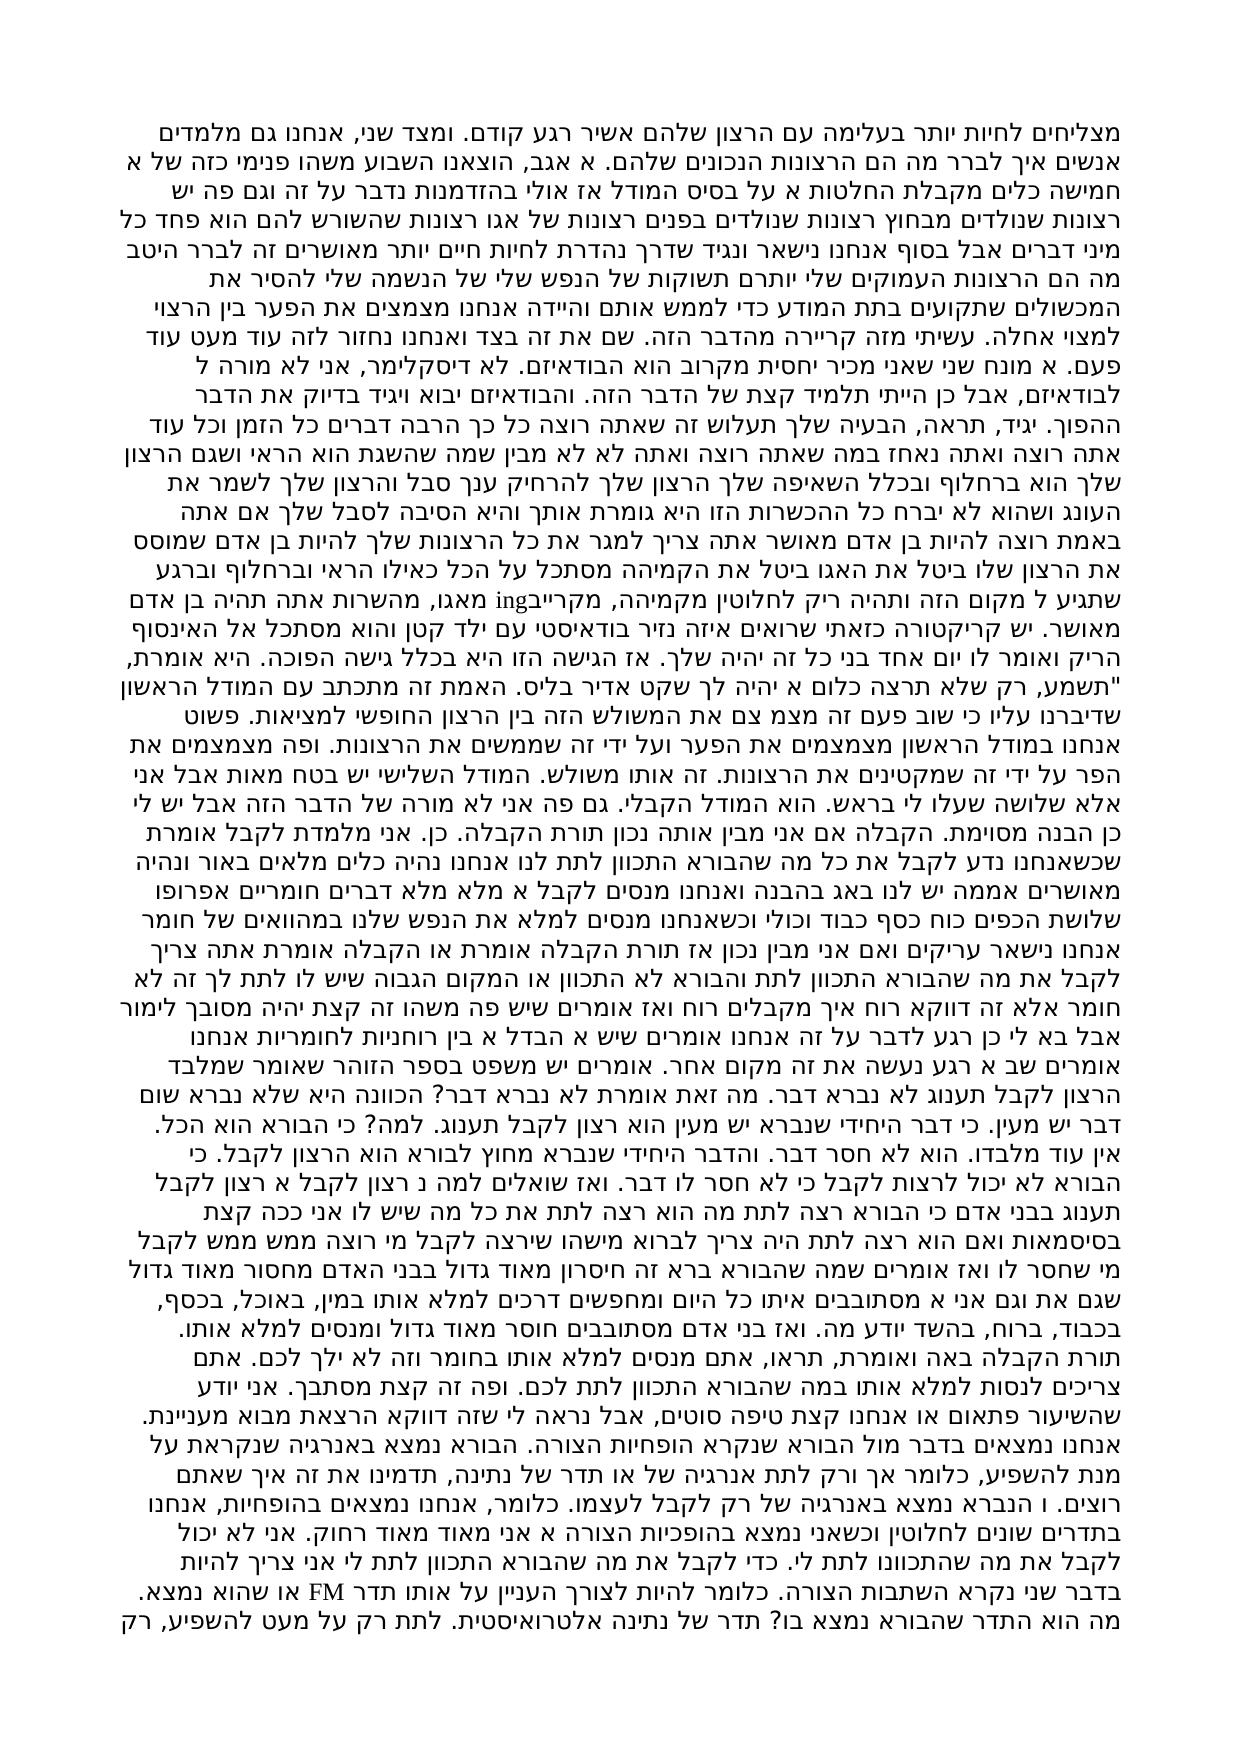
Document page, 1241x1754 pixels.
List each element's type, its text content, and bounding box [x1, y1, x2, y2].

text אה האמת שאני האמת שלא רצינו לעשות פרק חגיגי ורצה הגורל אני במצב רוח חורבן ו זה מוזר כי האינסטינקט הראשון שלי היה אה להתקשר אלך ולהגיד בוא נבטל לא באנרגיה לא במצב רוח היה לי חודש מאוד מאוד מאוד מורכב א מחלות היו פה וגב תפוס ונאלצתי לנסוע לחוץ לארץ לחלץ את הבן שלי מאיזה אירוע ולבת שלי בצבא הייתה איזה טונה דרכים לא היא נפצעה אבל בנות שלו נפצאו קשה והייתה התאבדות במעגל הקרוב ו שרק השבוע הייתי בשתי שבעות בלי קשר לדבר הזה והיה איזה אתגר כל בקיצור החיים נהיו ממש לא מה ש שהזמנתי והמצב שלה היה דאון ואמרתי אוקיי אחד זה לא תדר להעביר ממנו פרק פתאם מה זה קצת אומר עליי ש אני מורה אני אמור להראות את הדרך ואם אני בדאון אז זה איך אני יש פה כאילו איזה פוזיציה שאתה אומר א מה בדיוק אני מתכוון ללמד כאילו לא רוצה שאף תלמיד יכנס פה ב בדלת ויבוא בוא יאללה תן שיעור לא רוצה לא רוצה לא רוצה לתת שיעור לא מרגיש שיש לי מה ללמד כשאני במקומות האלה ואז נזכרתי שאבא שלי היה אומר לי זה לא בכך בהקשיר הזה כשהייתי עושה איזה שטויות אומר לי תגיד לי אתה ירדת מהפסים וככה אני רוצה לקרוא לפרק הזה א לרדת מהפסים כי אני חושב שזה חלק מהאומנות של החיים וכש והאמת שעד לפני שעה לא היה לי רעיון לפרק כי הייתי במצב רוח של לדחוט אותו ואנחנו גם אחרי החגים ו אמרתי וואלה לא וואלה לא אה אנחנו מנסים ללמד פה איך להתקרב ולהיות אנשים יותר מאושרים, איך לחיות יותר בהרמוניה. וזה החיים. החיים זה יש לי איזה חבר שפעם אמר לי, "תשמע, אם אני קם בבוקר ונכנס לגיגית של החיים, מתחיל לחתור בים ואין לי איזה שניים שלושה חורים מפתעים, אני בהלם." אין יום שאין לך איזה משהו שדופק לך את התוכניות. ובוא נעשה על זה פרק, על על הירידה מהפסים, על מה קורה שהמצב רוח שלנו מתקלקל. על איך לחיות עם הדבר הזה בשלום, איך זה קשור לאושר, איך זה קשור לחוסן א בלי לשנות את המצב רוח שבו אנחנו נמצאים. לא, אני לא במצב רוח של חגיגה, לא בא לי להיות מורה. אנחנו גם אני גם מלמד היום בערב, אבל זה מה שיש. ו תכננו חגיגת 50, אבל אולי הדבר הכי חכם לעשות זה להגיד, וואלה, זה מה שקרה ב-50. תראה. אני מסתכל על זה כשניסיתי לעשות סדר בדקות האלה בין ההחלטה שם הפרק לבין זה שהגעת עשיתי סדר ואמרתי יש אני רואה שלושה צירים מרכזיים שאני מכיר להשגת אושר או לחיים בהרמוניה אוקיי אחד אנחנו מובילים פה בבית ספר הרעיון הזה שאומר שככל שבן אדם חי יותר בעלימה עם הרצונות שלו קם בבוקר וממש את הרצונות שלו הוא אדם מאושר יותר ככל שבן אדם לא מצליח לממש את הרצונות שהוא במהלך החיים הוא בן אדם מאושר פחות ואנחנו פה בבית ספר עושים שני דברים מרכזיים. המרכזי שבהם אומר בוא נבין מה קרה לך בילדות שיצר כל מיני השפעות על התודעה שלך. קראנו לזה מצדות אבל יש עוד הרבה דברים אחרים שבסוף הכתיבו למינד שלך איזה בן אדם אתה הופך להיות. כלומר איך אתה דואג ששנית מצדה לא תיפול? תגידנו שהדברים האלה מצד אחד מועילים לנו מאוד ומצד שני גם מונעים מאיתנו את הבחירה. כלומר הרבה מאוד פעמים אני לא מצליח להיות הבן אדם שאני רוצה כי אותה מערכת הפעלה עמוקה או אסטרטגיה ילדית א עם אותה כוונה טובה ומתיבה דופקת אותי ואני רוצה כסף אבל אם המשוואה התודעתית שלי זה שאיפה שיש כסף אין אהבה אז תתמודע מגרש לי את הכסף מהחיים ומבזבז לי אותו ואם אני רוצה אינטימיות ותת המודע שלנו אומר כן אינטימיות זה מסוכן אל תשכח מה קרה פעם אחרונה שפתחת את הלב אז אנחנו לא מצליחים להשיג את הרצונות שלנו אז אנחנו פה בבית ספר כשמגיעים אנשים ואומרים תראה את אני לא איפה שרציתי להיות סליחה זה ממש ממש לא מה שהזמנתי. אנחנו חוקרים אחורה, מגלים מה הם הכוחות שפעלו בו בילדות שישפיעו על התודעה שלו, שמרחיקים אותו מלהשיג את המטרות שלו. וזו עבודה מקודשת כי היא משחררת את האנשים ממכשולים, ממגבלות והם מצליחים לחיות יותר בעלימה עם הרצון שלהם אשיר רגע קודם. ומצד שני, אנחנו גם מלמדים אנשים איך לברר מה הם הרצונות הנכונים שלהם. א אגב, הוצאנו השבוע משהו פנימי כזה של א חמישה כלים מקבלת החלטות א על בסיס המודל אז אולי בהזדמנות נדבר על זה וגם פה יש רצונות שנולדים מבחוץ רצונות שנולדים בפנים רצונות של אגו רצונות שהשורש להם הוא פחד כל מיני דברים אבל בסוף אנחנו נישאר ונגיד שדרך נהדרת לחיות חיים יותר מאושרים זה לברר היטב מה הם הרצונות העמוקים שלי יותרם תשוקות של הנפש שלי של הנשמה שלי להסיר את המכשולים שתקועים בתת המודע כדי לממש אותם והיידה אנחנו מצמצים את הפער בין הרצוי למצוי אחלה. עשיתי מזה קריירה מהדבר הזה. שם את זה בצד ואנחנו נחזור לזה עוד מעט עוד פעם. א מונח שני שאני מכיר יחסית מקרוב הוא הבודאיזם. לא דיסקלימר, אני לא מורה ל לבודאיזם, אבל כן הייתי תלמיד קצת של הדבר הזה. והבודאיזם יבוא ויגיד בדיוק את הדבר ההפוך. יגיד, תראה, הבעיה שלך תעלוש זה שאתה רוצה כל כך הרבה דברים כל הזמן וכל עוד אתה רוצה ואתה נאחז במה שאתה רוצה ואתה לא לא מבין שמה שהשגת הוא הראי ושגם הרצון שלך הוא ברחלוף ובכלל השאיפה שלך הרצון שלך להרחיק ענך סבל והרצון שלך לשמר את העונג ושהוא לא יברח כל ההכשרות הזו היא גומרת אותך והיא הסיבה לסבל שלך אם אתה באמת רוצה להיות בן אדם מאושר אתה צריך למגר את כל הרצונות שלך להיות בן אדם שמוסס את הרצון שלו ביטל את האגו ביטל את הקמיהה מסתכל על הכל כאילו הראי וברחלוף וברגע שתגיע ל מקום הזה ותהיה ריק לחלוטין מקמיהה, מקרייבing מאגו, מהשרות אתה תהיה בן אדם מאושר. יש קריקטורה כזאתי שרואים איזה נזיר בודאיסטי עם ילד קטן והוא מסתכל אל האינסוף הריק ואומר לו יום אחד בני כל זה יהיה שלך. אז הגישה הזו היא בכלל גישה הפוכה. היא אומרת, "תשמע, רק שלא תרצה כלום א יהיה לך שקט אדיר בליס. האמת זה מתכתב עם המודל הראשון שדיברנו עליו כי שוב פעם זה מצמ צם את המשולש הזה בין הרצון החופשי למציאות. פשוט אנחנו במודל הראשון מצמצמים את הפער ועל ידי זה שממשים את הרצונות. ופה מצמצמים את הפר על ידי זה שמקטינים את הרצונות. זה אותו משולש. המודל השלישי יש בטח מאות אבל אני אלא שלושה שעלו לי בראש. הוא המודל הקבלי. גם פה אני לא מורה של הדבר הזה אבל יש לי כן הבנה מסוימת. הקבלה אם אני מבין אותה נכון תורת הקבלה. כן. אני מלמדת לקבל אומרת שכשאנחנו נדע לקבל את כל מה שהבורא התכוון לתת לנו אנחנו נהיה כלים מלאים באור ונהיה מאושרים אממה יש לנו באג בהבנה ואנחנו מנסים לקבל א מלא מלא דברים חומריים אפרופו שלושת הכפים כוח כסף כבוד וכולי וכשאנחנו מנסים למלא את הנפש שלנו במהוואים של חומר אנחנו נישאר עריקים ואם אני מבין נכון אז תורת הקבלה אומרת או הקבלה אומרת אתה צריך לקבל את מה שהבורא התכוון לתת והבורא לא התכוון או המקום הגבוה שיש לו לתת לך זה לא חומר אלא זה דווקא רוח איך מקבלים רוח ואז אומרים שיש פה משהו זה קצת יהיה מסובך לימור אבל בא לי כן רגע לדבר על זה אנחנו אומרים שיש א הבדל א בין רוחניות לחומריות אנחנו אומרים שב א רגע נעשה את זה מקום אחר. אומרים יש משפט בספר הזוהר שאומר שמלבד הרצון לקבל תענוג לא נברא דבר. מה זאת אומרת לא נברא דבר? הכוונה היא שלא נברא שום דבר יש מעין. כי דבר היחידי שנברא יש מעין הוא רצון לקבל תענוג. למה? כי הבורא הוא הכל. אין עוד מלבדו. הוא לא חסר דבר. והדבר היחידי שנברא מחוץ לבורא הוא הרצון לקבל. כי הבורא לא יכול לרצות לקבל כי לא חסר לו דבר. ואז שואלים למה נ רצון לקבל א רצון לקבל תענוג בבני אדם כי הבורא רצה לתת מה הוא רצה לתת את כל מה שיש לו אני ככה קצת בסיסמאות ואם הוא רצה לתת היה צריך לברוא מישהו שירצה לקבל מי רוצה ממש ממש לקבל מי שחסר לו ואז אומרים שמה שהבורא ברא זה חיסרון מאוד גדול בבני האדם מחסור מאוד גדול שגם את וגם אני א מסתובבים איתו כל היום ומחפשים דרכים למלא אותו במין, באוכל, בכסף, בכבוד, ברוח, בהשד יודע מה. ואז בני אדם מסתובבים חוסר מאוד גדול ומנסים למלא אותו. תורת הקבלה באה ואומרת, תראו, אתם מנסים למלא אותו בחומר וזה לא ילך לכם. אתם צריכים לנסות למלא אותו במה שהבורא התכוון לתת לכם. ופה זה קצת מסתבך. אני יודע שהשיעור פתאום או אנחנו קצת טיפה סוטים, אבל נראה לי שזה דווקא הרצאת מבוא מעניינת. אנחנו נמצאים בדבר מול הבורא שנקרא הופחיות הצורה. הבורא נמצא באנרגיה שנקראת על מנת להשפיע, כלומר אך ורק לתת אנרגיה של או תדר של נתינה, תדמינו את זה איך שאתם רוצים. ו הנברא נמצא באנרגיה של רק לקבל לעצמו. כלומר, אנחנו נמצאים בהופחיות, אנחנו בתדרים שונים לחלוטין וכשאני נמצא בהופכיות הצורה א אני מאוד מאוד רחוק. אני לא יכול לקבל את מה שהתכוונו לתת לי. כדי לקבל את מה שהבורא התכוון לתת לי אני צריך להיות בדבר שני נקרא השתבות הצורה. כלומר להיות לצורך העניין על אותו תדר FM או שהוא נמצא. מה הוא התדר שהבורא נמצא בו? תדר של נתינה אלטרואיסטית. לתת רק על מעט להשפיע, רק על מעט לתת. ואז בתורת הקבלה אומרים עד שאתה לא תצליח לשנות את כל הכוחות שפועלים בך שהו מקווננים לחלוטין, לנתינה ללא תמורה. כלומר, עד שלא תהפוך להיות כמו מיני בורא, לא תוכל לקבל את מה שהבורא התכוון לתת לך. וכל התיקון הפנימי הזה לשנות את כל הכוחות שלנו לרצות לקבל לעצמנו להמיר אותם לרצון להשפעה לנתינה וכשנהיה במקום הזה כנראה נוכל לקבל את כל האור שהבור רוצה הבורא רוצה להטיב איתנו ונהיה מאושרים אז יש לנו פה שלוש הסקולות אומרת בוא תגדיר את הרצון תוריד את החסמים תוכל למלא את הרצונות שלך עליבדה הבית ספר שלנו שתיים הבודאיזם שאומר צמצם את הרצונות שלך ואז בכלל אתה תהיה מלא כי הרצון שלך מאוד מאוד קטן ובכלל שאין רצון הלב יכול אתה אדם הרבה יותר חופשי והקבלה שאומרת בוא תמיר את הרצונות שלך לנתינה ואז תוכל לקבל את מה שהבורא התכוון לתת לך ותחייה באושר אילאי שלושה רעיונות שגם יכולים לחיות במקביל לא רע זאת אומרת לא בהכרח יש התנגשות א עמוקה לדעתי אפשר ליישם את זה כן אפשר בתוך הרצון שלי לקבל במימד הראשון אני יכול להבין גם את הבודאיזם של הרעיות ולא להיקשר לדברים וכבר עשינו גם על דבר הזה פרק ובתוך הדבר הזה אני גם יכול להיות במקום שאומר חלק מהרצונות שלי הם לתת להיות ישות יותר אלטרואיסטית כי כי אני מבין שזה טבע יותר גבוה של האנושות ואני מבין שכשאני אהיה בטבע היותר גבוה הזה של האנושות גם אני אזכה ליותר אור אז עשינו איזה ריקאפ כזה צ'טצptי סיכום שלושה מתי תראיני אותו פה במקומי ואז אנחנו רגע חוזרים למודל הראשון ראשון ולמרות שאנחנו מלמדים אותו אני רוצה להצביע על בעיה. הבעיה היא שהוא מודל מאוד ילדותי. לא באמת באמת, אבל אתה יכול ליפול בו לילדותיות כמו שאני נפלתי אליה היום. מה הילדותיות הזו? [118, 118, 1122, 1635]
